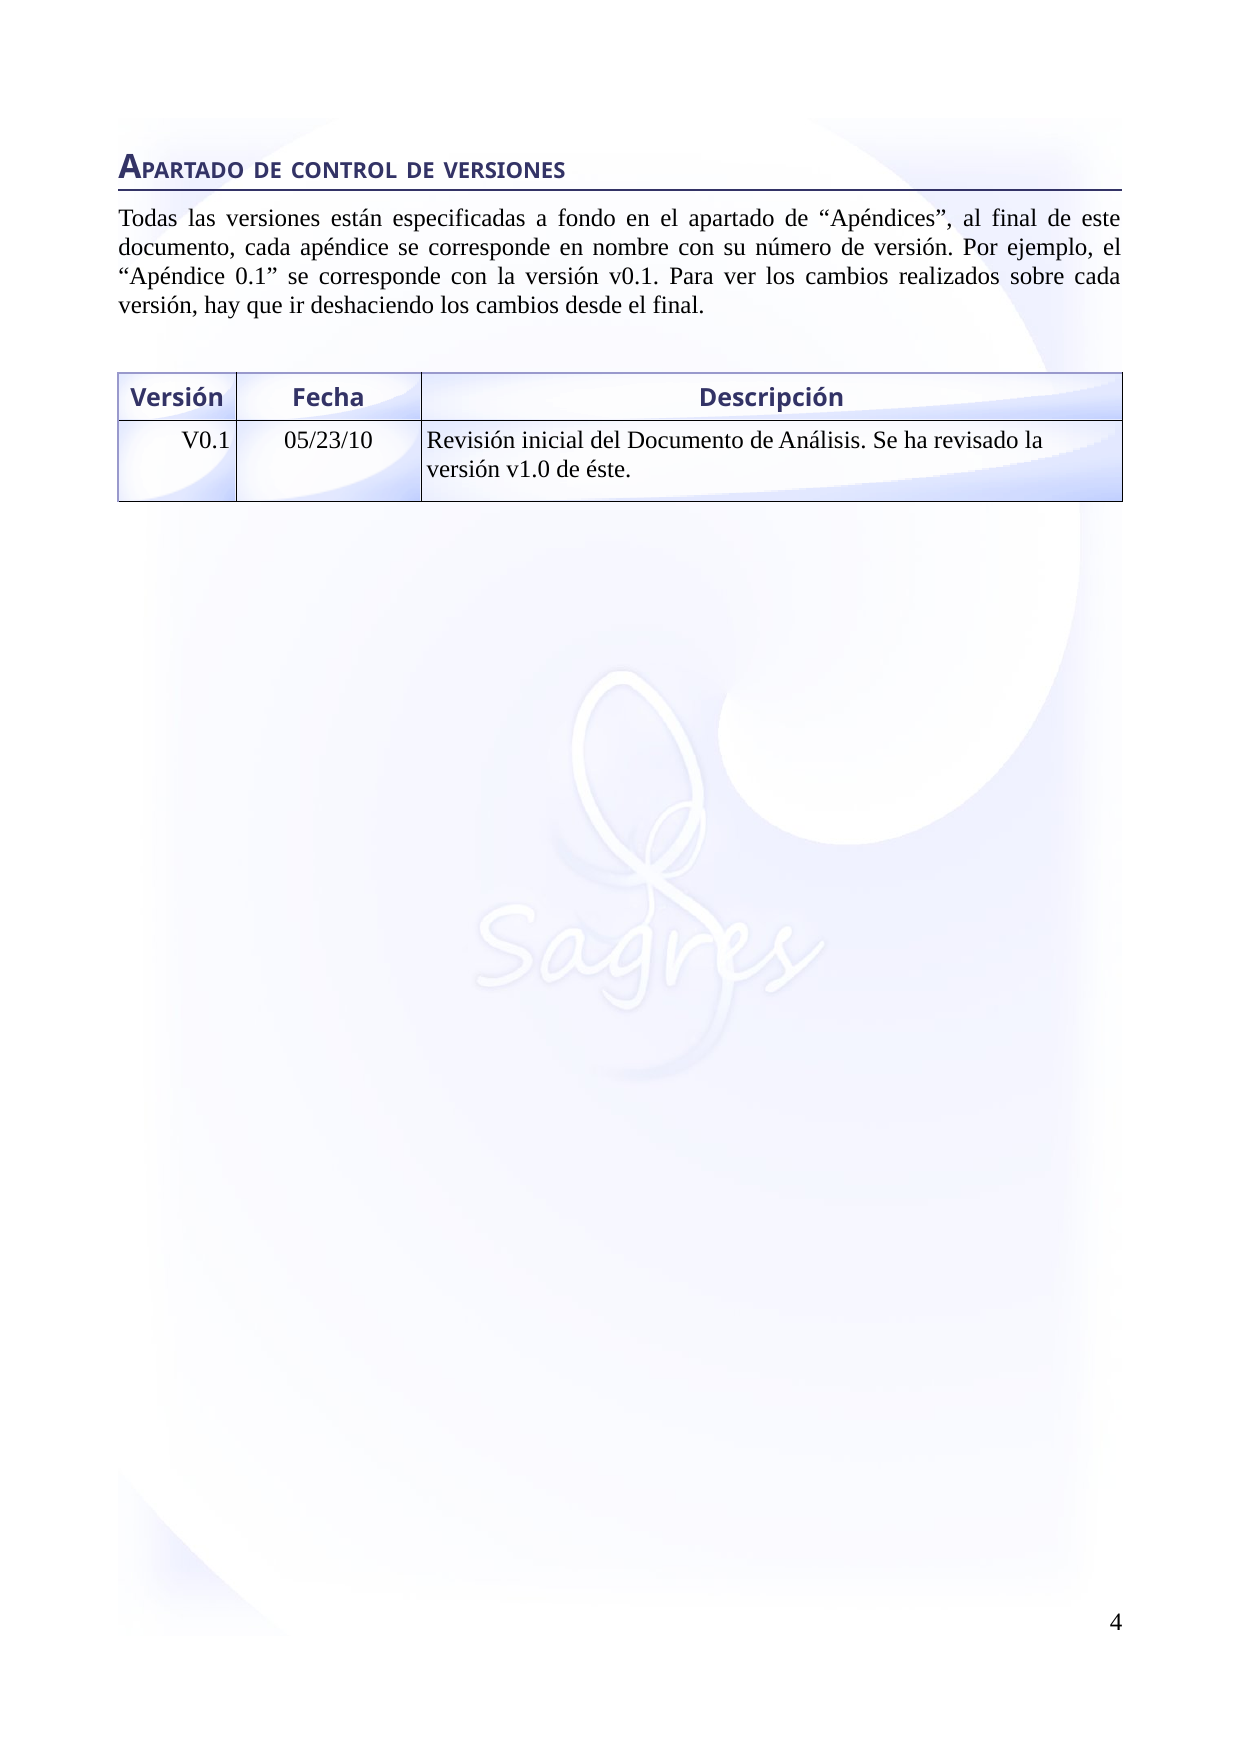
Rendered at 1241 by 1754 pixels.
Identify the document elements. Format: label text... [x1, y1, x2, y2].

table_cell Revisión inicial del Documento de Análisis. Se ha revisado la versión v1.0 de éste. [422, 421, 1122, 501]
picture [118, 502, 1122, 1636]
picture [118, 318, 1122, 372]
table_header Fecha [237, 374, 421, 420]
picture [118, 191, 1122, 203]
table_cell 23/05/10 [237, 421, 421, 501]
picture [118, 118, 1122, 143]
table_header Descripción [422, 374, 1122, 420]
subtitle Apartado de control de versiones [118, 143, 1122, 189]
text Todas las versiones están especificadas a fondo en el apartado de “Apéndices”, al final de este documento, cada apéndice se corresponde en nombre con su número de versión. Por ejemplo, el “Apéndice 0.1” se corresponde con la versión v0.1. Para ver los cambios realizados sobre cada versión, hay que ir deshaciendo los cambios desde el final. [118, 203, 1122, 318]
table_header Versión [119, 374, 236, 420]
table_cell V0.1 [119, 421, 236, 501]
